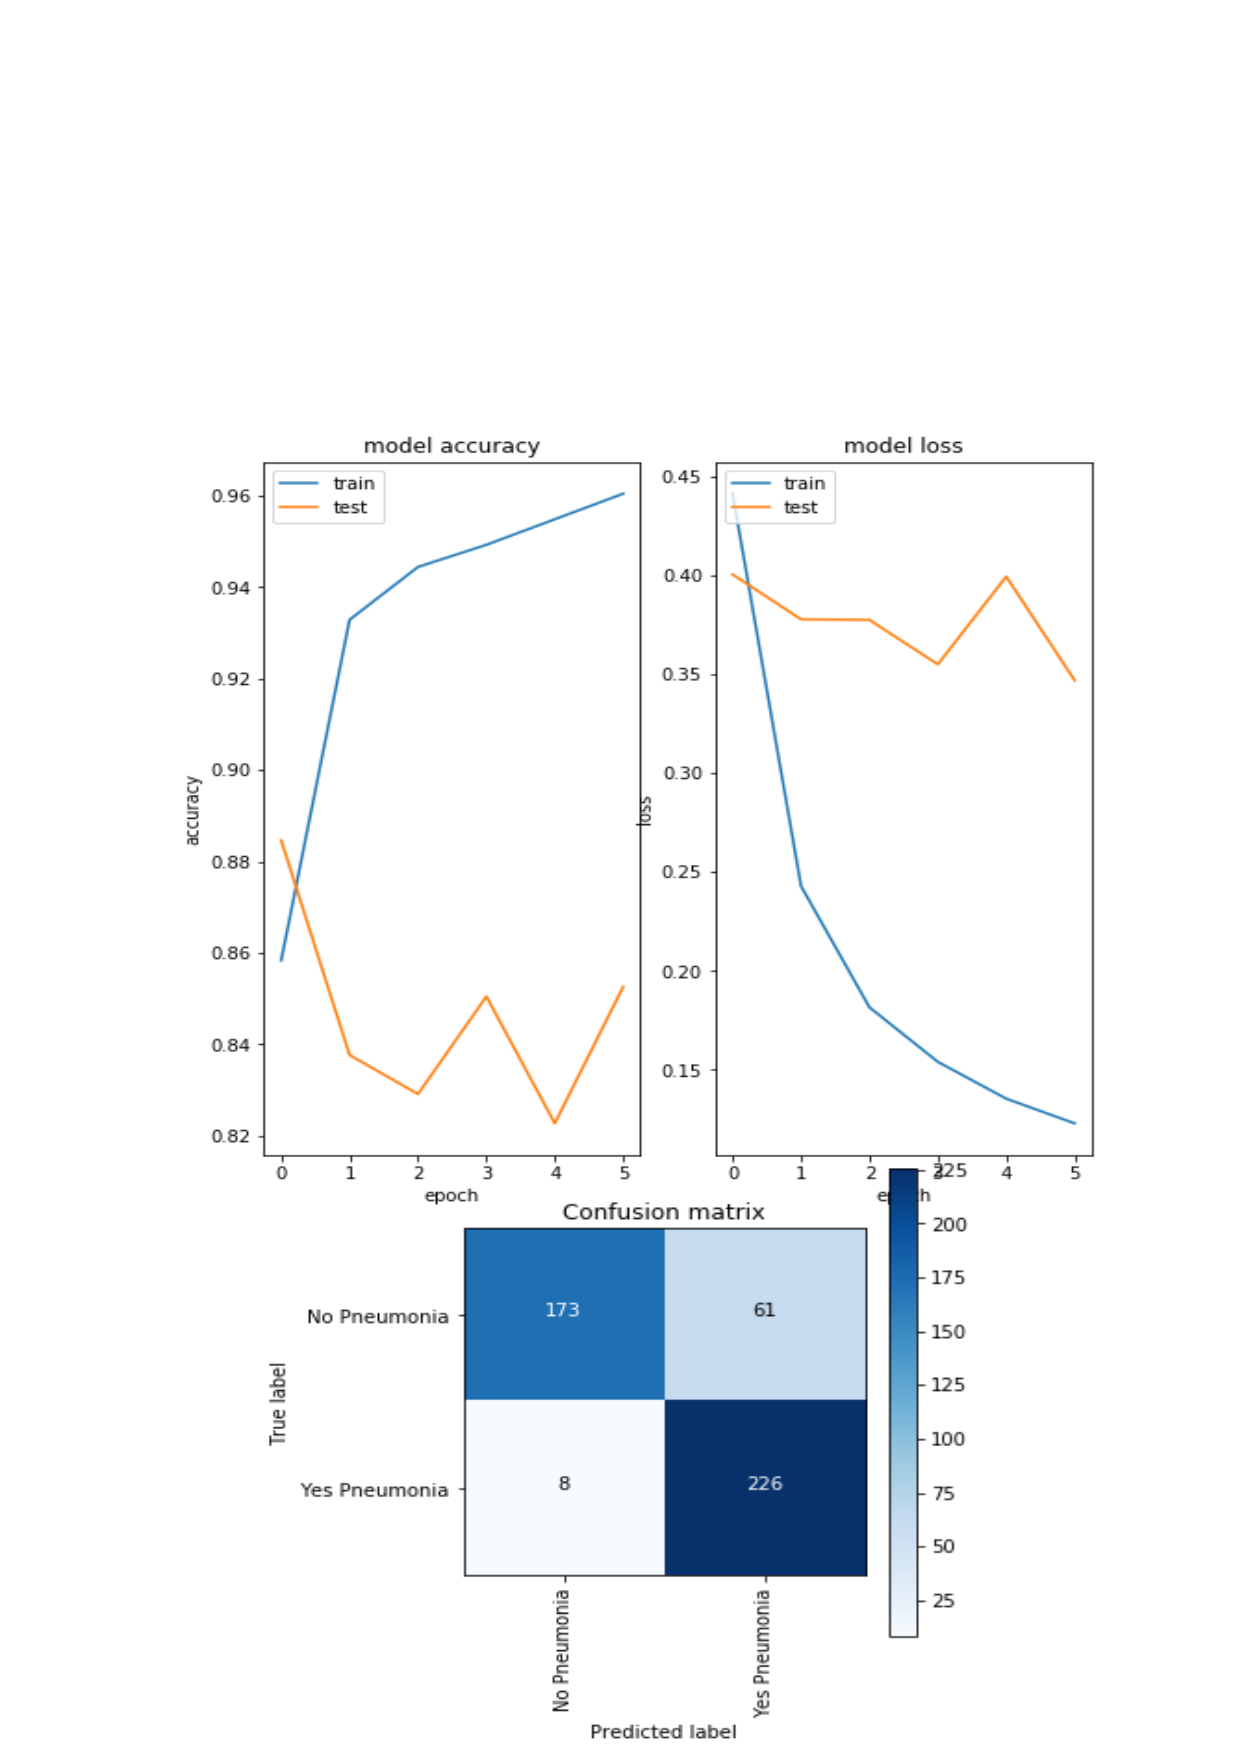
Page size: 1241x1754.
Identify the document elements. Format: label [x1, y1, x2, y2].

picture [171, 427, 1111, 1754]
